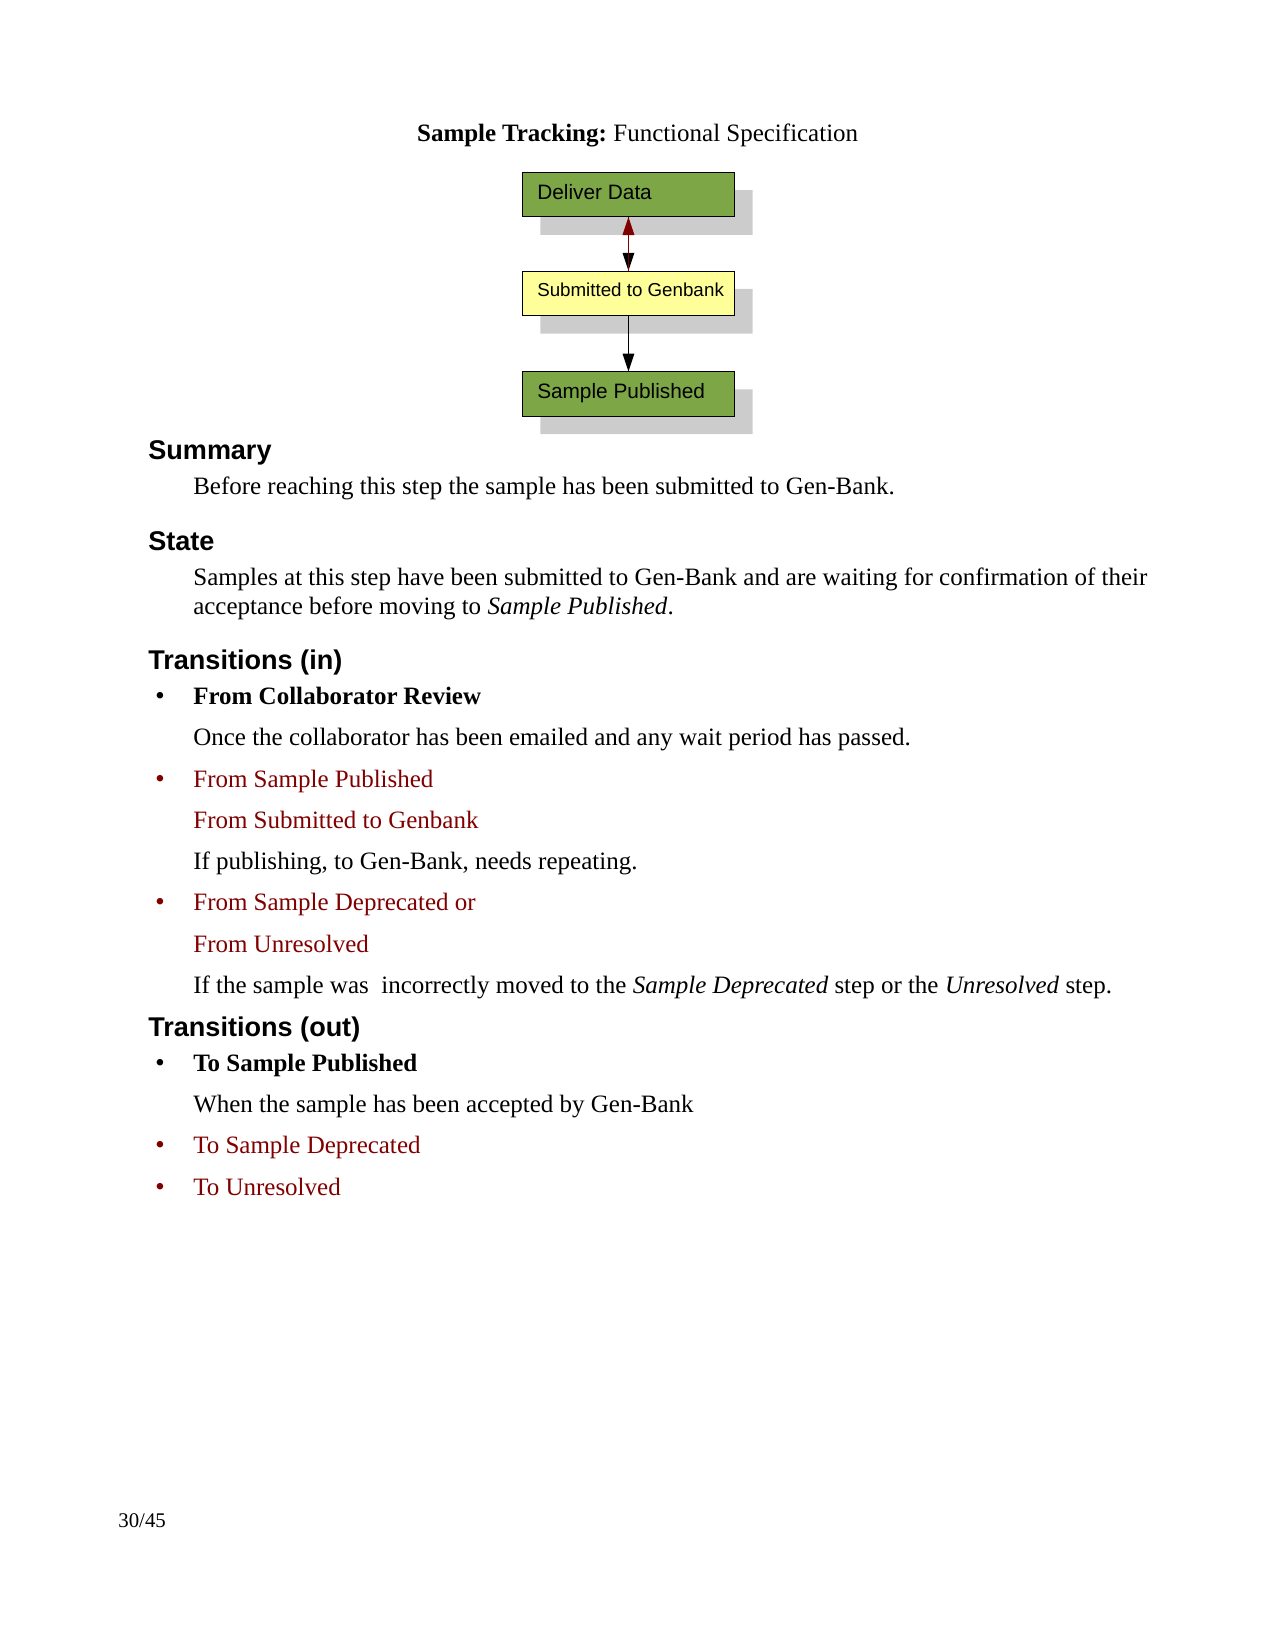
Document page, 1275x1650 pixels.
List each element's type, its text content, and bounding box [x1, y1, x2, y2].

list When the sample has been accepted by Gen-Bank [156, 1089, 1157, 1118]
subtitle State [148, 525, 1157, 556]
subtitle Transitions (in) [148, 644, 1157, 675]
list From Sample Published [156, 764, 1157, 792]
list If the sample was incorrectly moved to the Sample Deprecated step or the Unresolved step. [156, 970, 1157, 999]
list To Sample Deprecated [156, 1131, 1157, 1159]
list From Unresolved [156, 929, 1157, 957]
list From Sample Deprecated or [156, 887, 1157, 916]
text Samples at this step have been submitted to Gen-Bank and are waiting for confirmation of their acceptance before moving to Sample Published. [193, 562, 1157, 619]
list Once the collaborator has been emailed and any wait period has passed. [156, 722, 1157, 751]
list From Collaborator Review [156, 681, 1157, 710]
text Before reaching this step the sample has been submitted to Gen-Bank. [193, 471, 1157, 500]
list To Sample Published [156, 1048, 1157, 1077]
subtitle Transitions (out) [148, 1011, 1157, 1042]
list If publishing, to Gen-Bank, needs repeating. [156, 846, 1157, 875]
list To Unresolved [156, 1172, 1157, 1201]
subtitle Summary [148, 177, 1157, 465]
list From Submitted to Genbank [156, 805, 1157, 834]
